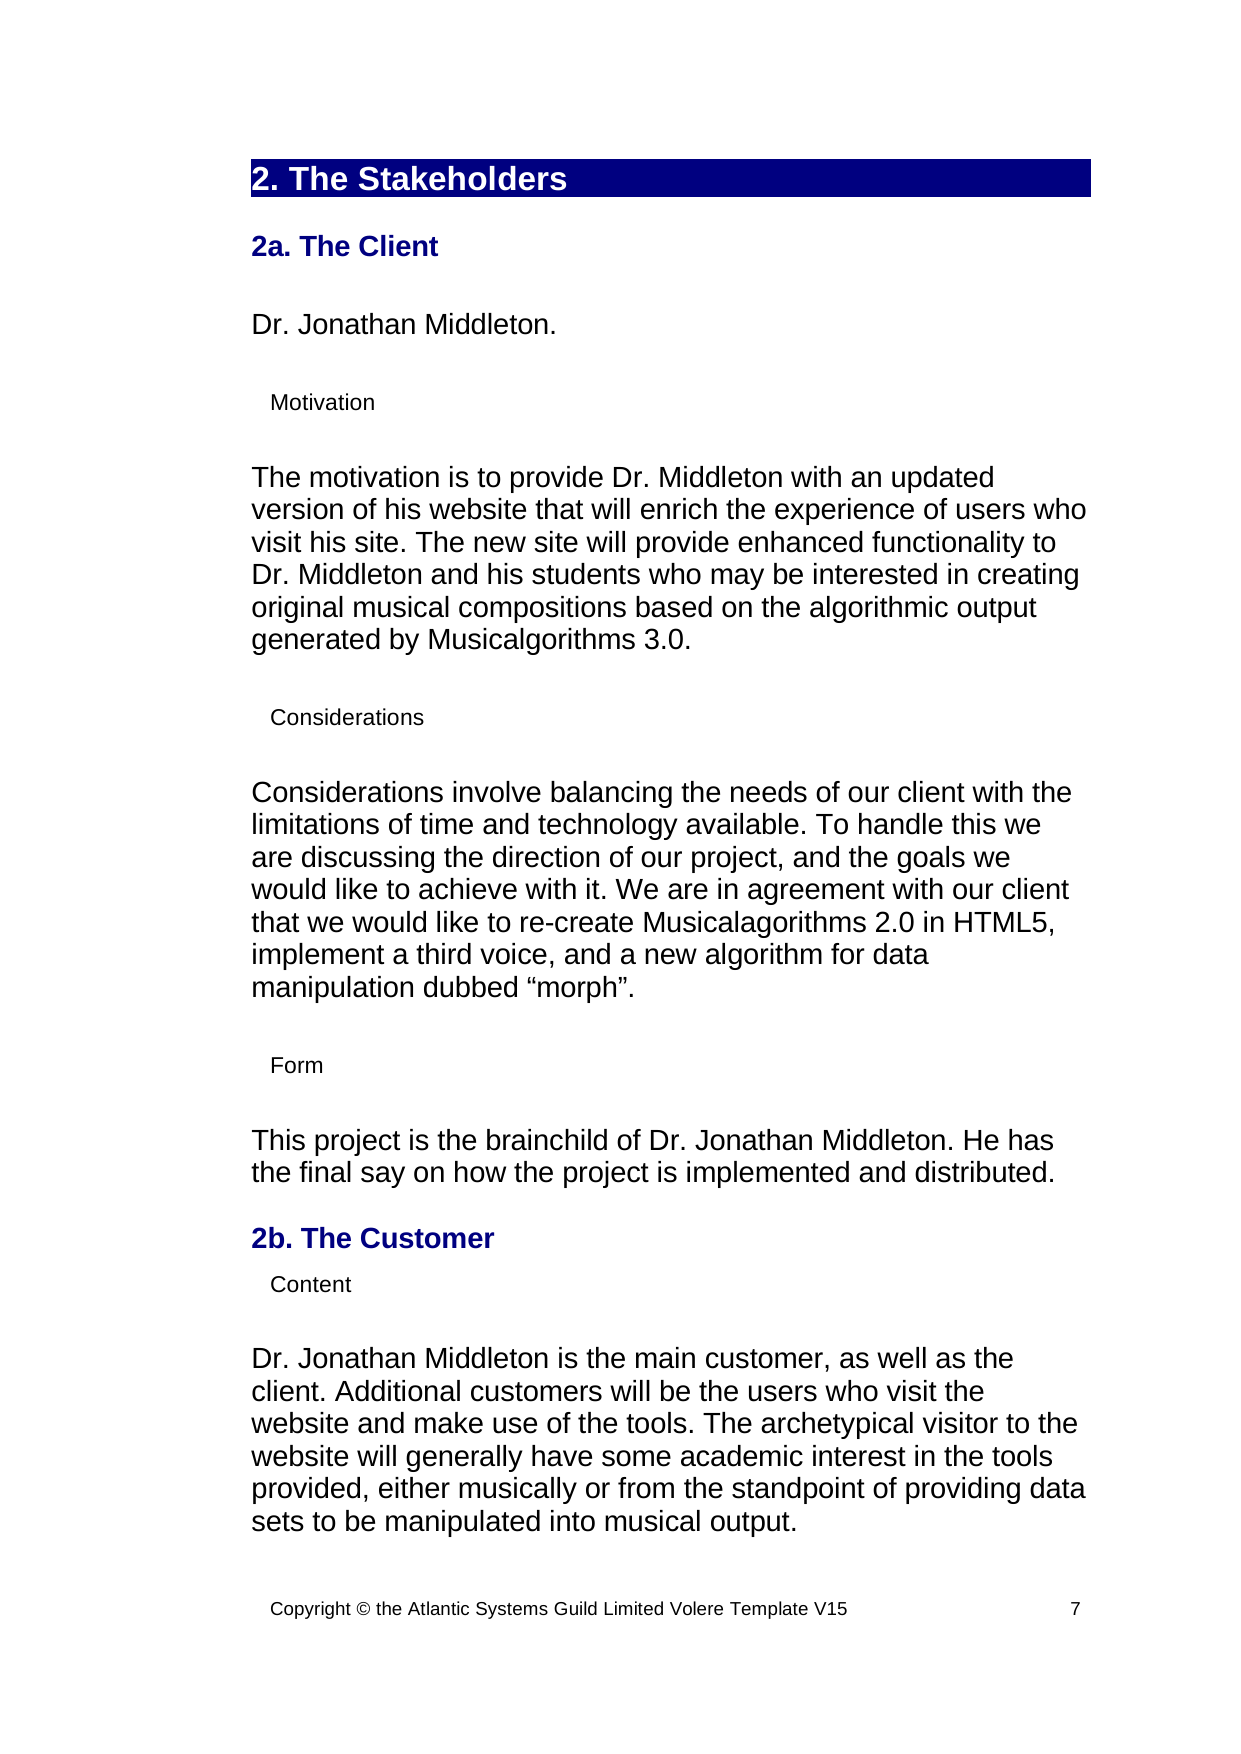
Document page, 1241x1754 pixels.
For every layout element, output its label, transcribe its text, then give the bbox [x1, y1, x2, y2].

subtitle This project is the brainchild of Dr. Jonathan Middleton. He has the final say on how the project is implemented and distributed. [251, 1123, 1091, 1188]
subtitle The motivation is to provide Dr. Middleton with an updated version of his website that will enrich the experience of users who visit his site. The new site will provide enhanced functionality to Dr. Middleton and his students who may be interested in creating original musical compositions based on the algorithmic output generated by Musicalgorithms 3.0. [251, 461, 1091, 656]
subtitle Considerations [270, 705, 1091, 731]
subtitle Form [270, 1052, 1091, 1078]
subtitle 2b. The Customer [251, 1222, 1091, 1254]
subtitle Dr. Jonathan Middleton. [251, 308, 1091, 340]
subtitle Content [270, 1271, 1091, 1297]
subtitle Considerations involve balancing the needs of our client with the limitations of time and technology available. To handle this we are discussing the direction of our project, and the goals we would like to achieve with it. We are in agreement with our client that we would like to re-create Musicalagorithms 2.0 in HTML5, implement a third voice, and a new algorithm for data manipulation dubbed “morph”. [251, 776, 1091, 1003]
subtitle Motivation [270, 389, 1091, 416]
subtitle 2a. The Client [251, 230, 1091, 263]
subtitle 2. The Stakeholders [251, 159, 1091, 197]
subtitle Dr. Jonathan Middleton is the main customer, as well as the client. Additional customers will be the users who visit the website and make use of the tools. The archetypical visitor to the website will generally have some academic interest in the tools provided, either musically or from the standpoint of providing data sets to be manipulated into musical output. [251, 1342, 1091, 1537]
